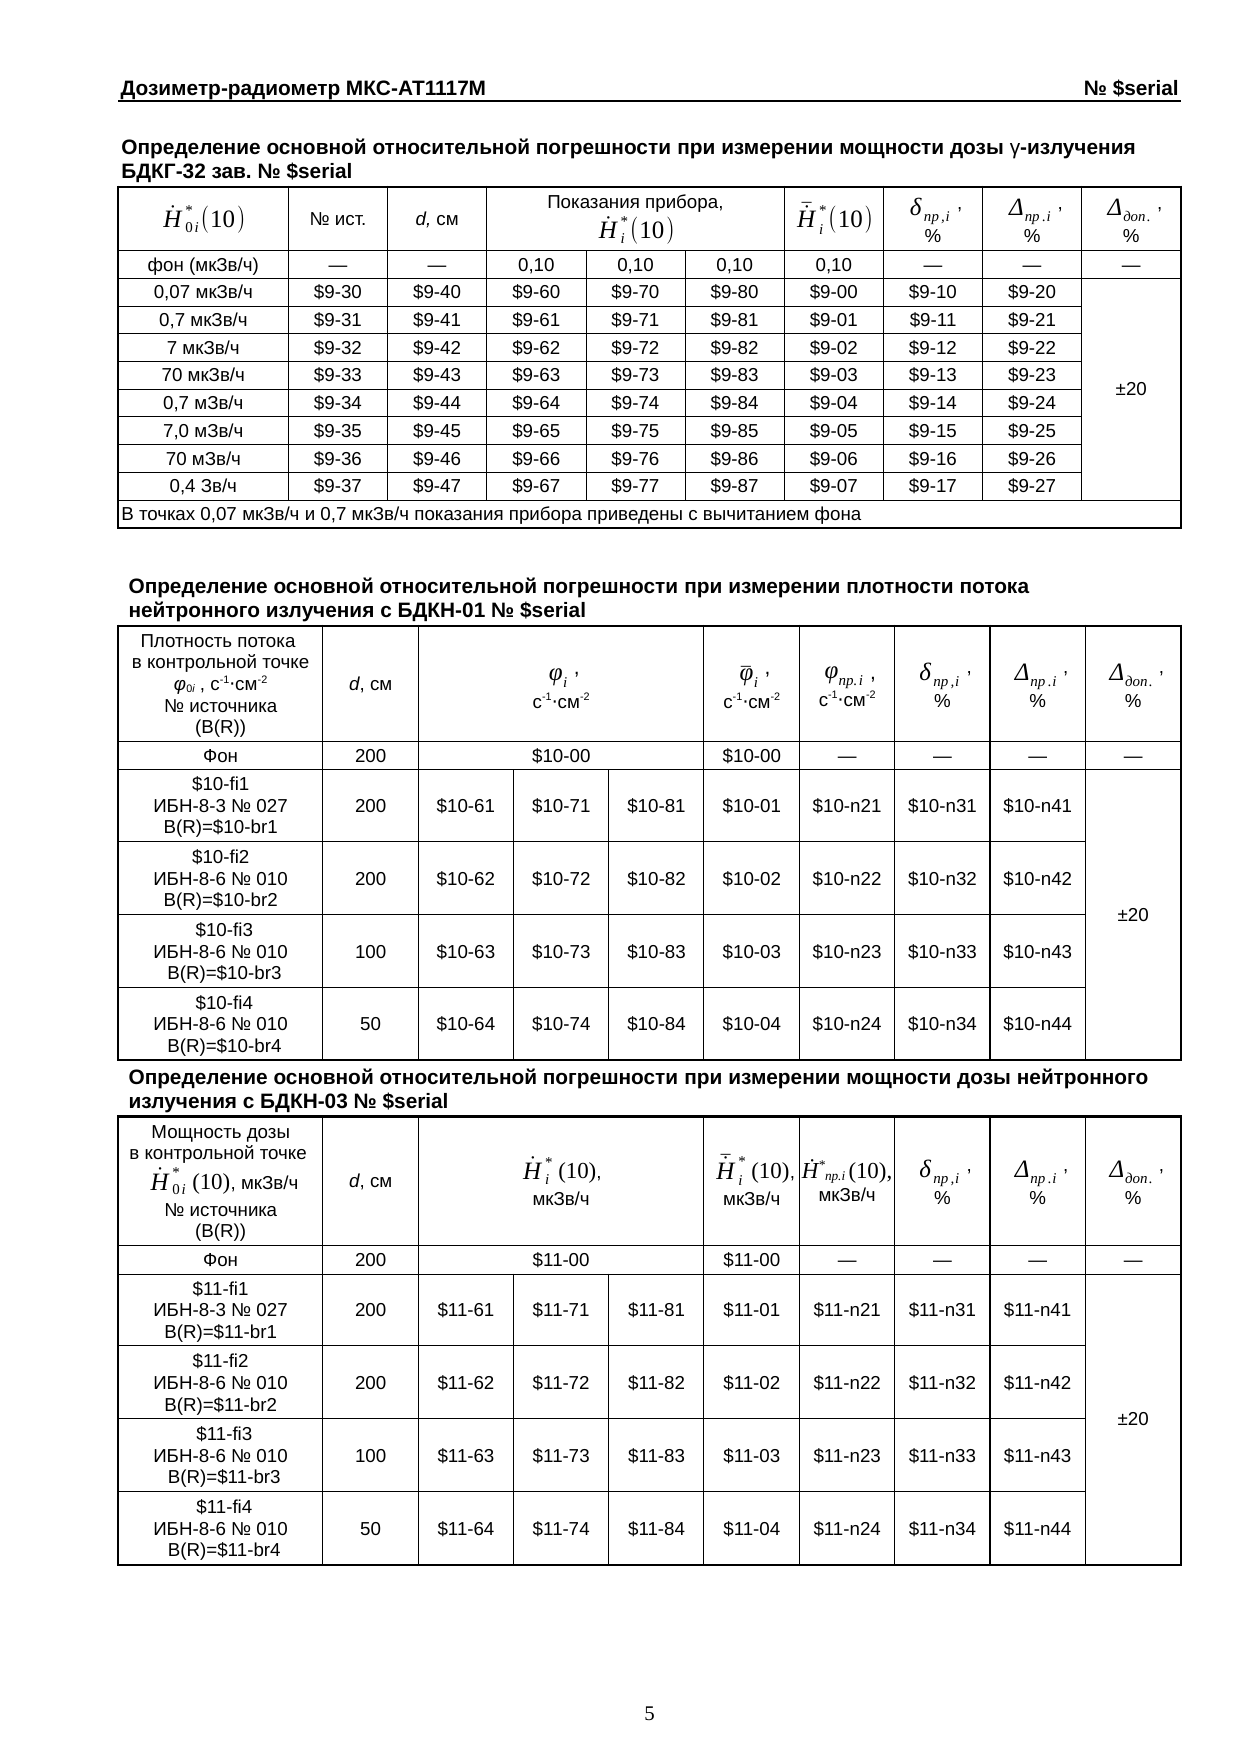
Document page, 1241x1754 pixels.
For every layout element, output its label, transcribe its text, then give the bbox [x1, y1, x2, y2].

table_cell $10-n21 [800, 770, 894, 841]
table_cell — [1082, 251, 1180, 278]
table_cell $11-01 [704, 1275, 799, 1345]
table_cell $9-31 [289, 307, 387, 333]
table_cell $11-n23 [800, 1419, 894, 1491]
table_cell В точках 0,07 мкЗв/ч и 0,7 мкЗв/ч показания прибора приведены с вычитанием фона [119, 501, 1180, 527]
table_cell — [991, 742, 1085, 769]
table_cell $9-24 [983, 390, 1081, 416]
table_cell $9-05 [785, 417, 883, 444]
table_cell $9-87 [686, 473, 784, 499]
table_cell $9-42 [388, 334, 486, 361]
table_cell 200 [323, 770, 418, 841]
table_cell $9-74 [587, 390, 685, 416]
table_cell $10-63 [419, 915, 513, 987]
table_cell $9-76 [587, 445, 685, 472]
table_cell $9-44 [388, 390, 486, 416]
table_cell $9-27 [983, 473, 1081, 499]
table_cell $10-72 [514, 842, 608, 914]
table_cell $11-n22 [800, 1346, 894, 1418]
table_cell $9-00 [785, 279, 883, 306]
table_header Определение основной относительной погрешности при измерении мощности дозы γ-излучения БДКГ-32 зав. № $serial [118, 132, 1181, 186]
table_cell $9-60 [487, 279, 586, 306]
table_cell $9-47 [388, 473, 486, 499]
table_cell 200 [323, 1346, 418, 1418]
table_cell $10-02 [704, 842, 799, 914]
table_cell 0,7 мЗв/ч [119, 390, 288, 416]
table_cell , с-1⋅см-2 [704, 627, 799, 741]
table_cell , с-1⋅см-2 [800, 627, 894, 741]
table_cell $9-23 [983, 362, 1081, 389]
table_cell 70 мЗв/ч [119, 445, 288, 472]
table_cell $11-n44 [991, 1492, 1085, 1564]
table_cell $9-17 [884, 473, 982, 499]
table_cell , с-1⋅см-2 [419, 627, 703, 741]
table_cell 7 мкЗв/ч [119, 334, 288, 361]
table_cell Показания прибора, [487, 188, 784, 250]
table_cell Ḣ*пр.i (10), мкЗв/ч [800, 1118, 894, 1245]
table_cell $11-n31 [895, 1275, 989, 1345]
table_cell $9-20 [983, 279, 1081, 306]
table_cell $9-77 [587, 473, 685, 499]
table_cell $9-41 [388, 307, 486, 333]
table_cell $10-62 [419, 842, 513, 914]
table_cell $9-21 [983, 307, 1081, 333]
table_cell , % [1086, 1118, 1180, 1245]
table_cell 50 [323, 988, 418, 1059]
table_cell 70 мкЗв/ч [119, 362, 288, 389]
table_cell $11-fi1 ИБН-8-3 № 027 B(R)=$11-br1 [119, 1275, 322, 1345]
table_cell $9-33 [289, 362, 387, 389]
table_cell $10-fi2 ИБН-8-6 № 010 B(R)=$10-br2 [119, 842, 322, 914]
table_cell $10-64 [419, 988, 513, 1059]
table_cell , % [1082, 188, 1180, 250]
table_cell $9-04 [785, 390, 883, 416]
table_cell $11-04 [704, 1492, 799, 1564]
table_cell $9-07 [785, 473, 883, 499]
table_cell $11-84 [609, 1492, 703, 1564]
table_cell Фон [119, 742, 322, 769]
table_cell $9-26 [983, 445, 1081, 472]
table_cell $9-02 [785, 334, 883, 361]
table_cell — [800, 1246, 894, 1273]
table_cell $9-45 [388, 417, 486, 444]
table_cell $11-64 [419, 1492, 513, 1564]
table_cell — [1086, 1246, 1180, 1273]
table_cell $9-30 [289, 279, 387, 306]
table_cell $10-n34 [895, 988, 989, 1059]
table_cell $10-n24 [800, 988, 894, 1059]
table_cell $9-81 [686, 307, 784, 333]
table_cell (10), мкЗв/ч [419, 1118, 703, 1245]
table_cell $11-73 [514, 1419, 608, 1491]
table_cell , % [895, 1118, 989, 1245]
table_cell $10-n22 [800, 842, 894, 914]
table_cell $9-12 [884, 334, 982, 361]
table_cell $10-61 [419, 770, 513, 841]
table_cell $11-00 [704, 1246, 799, 1273]
table_cell $10-00 [419, 742, 703, 769]
table_cell $9-16 [884, 445, 982, 472]
table_cell $11-02 [704, 1346, 799, 1418]
table_cell ±20 [1086, 770, 1180, 1059]
table_cell $9-72 [587, 334, 685, 361]
table_cell 7,0 мЗв/ч [119, 417, 288, 444]
table_cell 100 [323, 1419, 418, 1491]
table_cell — [1086, 742, 1180, 769]
table_cell $11-n42 [991, 1346, 1085, 1418]
table_cell $9-71 [587, 307, 685, 333]
table_cell $11-n34 [895, 1492, 989, 1564]
table_cell $11-n21 [800, 1275, 894, 1345]
table_cell — [895, 742, 989, 769]
table_cell 0,10 [587, 251, 685, 278]
table_cell $10-n32 [895, 842, 989, 914]
table_cell $9-82 [686, 334, 784, 361]
table_cell $10-71 [514, 770, 608, 841]
table_cell $9-63 [487, 362, 586, 389]
table_cell $11-n41 [991, 1275, 1085, 1345]
table_cell $9-64 [487, 390, 586, 416]
table_cell $9-65 [487, 417, 586, 444]
table_cell $11-n43 [991, 1419, 1085, 1491]
table_cell , % [884, 188, 982, 250]
table_cell $10-fi1 ИБН-8-3 № 027 B(R)=$10-br1 [119, 770, 322, 841]
table_cell (10), мкЗв/ч [704, 1118, 799, 1245]
table_cell $9-01 [785, 307, 883, 333]
table_cell $9-40 [388, 279, 486, 306]
table_cell $9-83 [686, 362, 784, 389]
table_cell $10-n43 [991, 915, 1085, 987]
table_cell 0,4 Зв/ч [119, 473, 288, 499]
table_cell $9-80 [686, 279, 784, 306]
table_cell $11-63 [419, 1419, 513, 1491]
table_cell Мощность дозы в контрольной точке (10), мкЗв/ч № источника (B(R)) [119, 1118, 322, 1245]
table_cell $9-66 [487, 445, 586, 472]
table_cell d, см [388, 188, 486, 250]
table_cell $10-00 [704, 742, 799, 769]
table_cell , % [983, 188, 1081, 250]
table_cell $11-82 [609, 1346, 703, 1418]
table_cell 0,7 мкЗв/ч [119, 307, 288, 333]
table_cell $10-n44 [991, 988, 1085, 1059]
table_cell $9-70 [587, 279, 685, 306]
table_cell $9-06 [785, 445, 883, 472]
table_cell $10-n23 [800, 915, 894, 987]
table_cell $11-71 [514, 1275, 608, 1345]
table_header Определение основной относительной погрешности при измерении мощности дозы нейтронного излучения с БДКН-03 № $serial [118, 1061, 1181, 1115]
table_cell № ист. [289, 188, 387, 250]
table_cell $9-36 [289, 445, 387, 472]
table_cell ±20 [1086, 1275, 1180, 1564]
table_cell 50 [323, 1492, 418, 1564]
table_cell $10-n41 [991, 770, 1085, 841]
table_cell $10-01 [704, 770, 799, 841]
table_cell $10-83 [609, 915, 703, 987]
table_cell $9-67 [487, 473, 586, 499]
table_cell $11-62 [419, 1346, 513, 1418]
table_cell 0,10 [487, 251, 586, 278]
table_cell $9-35 [289, 417, 387, 444]
table_cell — [884, 251, 982, 278]
table_cell $11-n24 [800, 1492, 894, 1564]
table_cell $10-04 [704, 988, 799, 1059]
table_cell — [895, 1246, 989, 1273]
table_cell — [388, 251, 486, 278]
table_cell $9-34 [289, 390, 387, 416]
table_cell d, см [323, 627, 418, 741]
table_cell Плотность потока в контрольной точке φ0i , с-1⋅см-2 № источника (B(R)) [119, 627, 322, 741]
table_cell $11-61 [419, 1275, 513, 1345]
table_cell $10-84 [609, 988, 703, 1059]
table_cell $11-74 [514, 1492, 608, 1564]
table_cell 200 [323, 742, 418, 769]
table_cell $9-11 [884, 307, 982, 333]
table_cell — [800, 742, 894, 769]
table_cell [119, 188, 288, 250]
table_cell — [289, 251, 387, 278]
table_cell $9-22 [983, 334, 1081, 361]
table_cell $11-03 [704, 1419, 799, 1491]
table_cell 0,10 [686, 251, 784, 278]
table_cell 200 [323, 1246, 418, 1273]
table_cell $11-fi3 ИБН-8-6 № 010 B(R)=$11-br3 [119, 1419, 322, 1491]
table_cell $9-25 [983, 417, 1081, 444]
table_cell $9-61 [487, 307, 586, 333]
table_cell $9-32 [289, 334, 387, 361]
table_cell 200 [323, 1275, 418, 1345]
table_cell $11-00 [419, 1246, 703, 1273]
table_cell $11-81 [609, 1275, 703, 1345]
table_cell $9-43 [388, 362, 486, 389]
table_cell 0,10 [785, 251, 883, 278]
table_cell , % [991, 1118, 1085, 1245]
table_cell $9-85 [686, 417, 784, 444]
table_cell $10-n42 [991, 842, 1085, 914]
table_cell $9-62 [487, 334, 586, 361]
table_cell $9-75 [587, 417, 685, 444]
table_cell $11-72 [514, 1346, 608, 1418]
table_cell $9-13 [884, 362, 982, 389]
table_cell $9-15 [884, 417, 982, 444]
table_cell d, см [323, 1118, 418, 1245]
table_cell $9-86 [686, 445, 784, 472]
table_cell ±20 [1082, 279, 1180, 499]
table_cell 100 [323, 915, 418, 987]
table_cell $9-10 [884, 279, 982, 306]
table_cell $11-83 [609, 1419, 703, 1491]
table_cell Фон [119, 1246, 322, 1273]
table_cell $10-74 [514, 988, 608, 1059]
table_cell $10-73 [514, 915, 608, 987]
table_cell $9-37 [289, 473, 387, 499]
table_cell $11-n33 [895, 1419, 989, 1491]
table_cell $11-n32 [895, 1346, 989, 1418]
table_cell $10-fi3 ИБН-8-6 № 010 B(R)=$10-br3 [119, 915, 322, 987]
table_cell фон (мкЗв/ч) [119, 251, 288, 278]
table_cell $11-fi4 ИБН-8-6 № 010 B(R)=$11-br4 [119, 1492, 322, 1564]
table_cell $10-fi4 ИБН-8-6 № 010 B(R)=$10-br4 [119, 988, 322, 1059]
table_cell , % [1086, 627, 1180, 741]
table_cell [785, 188, 883, 250]
table_cell 0,07 мкЗв/ч [119, 279, 288, 306]
table_cell $9-03 [785, 362, 883, 389]
table_cell $10-n31 [895, 770, 989, 841]
table_cell , % [895, 627, 989, 741]
table_header Определение основной относительной погрешности при измерении плотности потока нейтронного излучения с БДКН-01 № $serial [118, 571, 1181, 624]
table_cell $11-fi2 ИБН-8-6 № 010 B(R)=$11-br2 [119, 1346, 322, 1418]
table_cell $10-03 [704, 915, 799, 987]
table_cell — [991, 1246, 1085, 1273]
table_cell — [983, 251, 1081, 278]
table_cell $9-46 [388, 445, 486, 472]
table_cell $10-82 [609, 842, 703, 914]
table_cell $9-73 [587, 362, 685, 389]
table_cell 200 [323, 842, 418, 914]
table_cell $10-n33 [895, 915, 989, 987]
table_cell , % [991, 627, 1085, 741]
table_cell $9-14 [884, 390, 982, 416]
table_cell $9-84 [686, 390, 784, 416]
table_cell $10-81 [609, 770, 703, 841]
